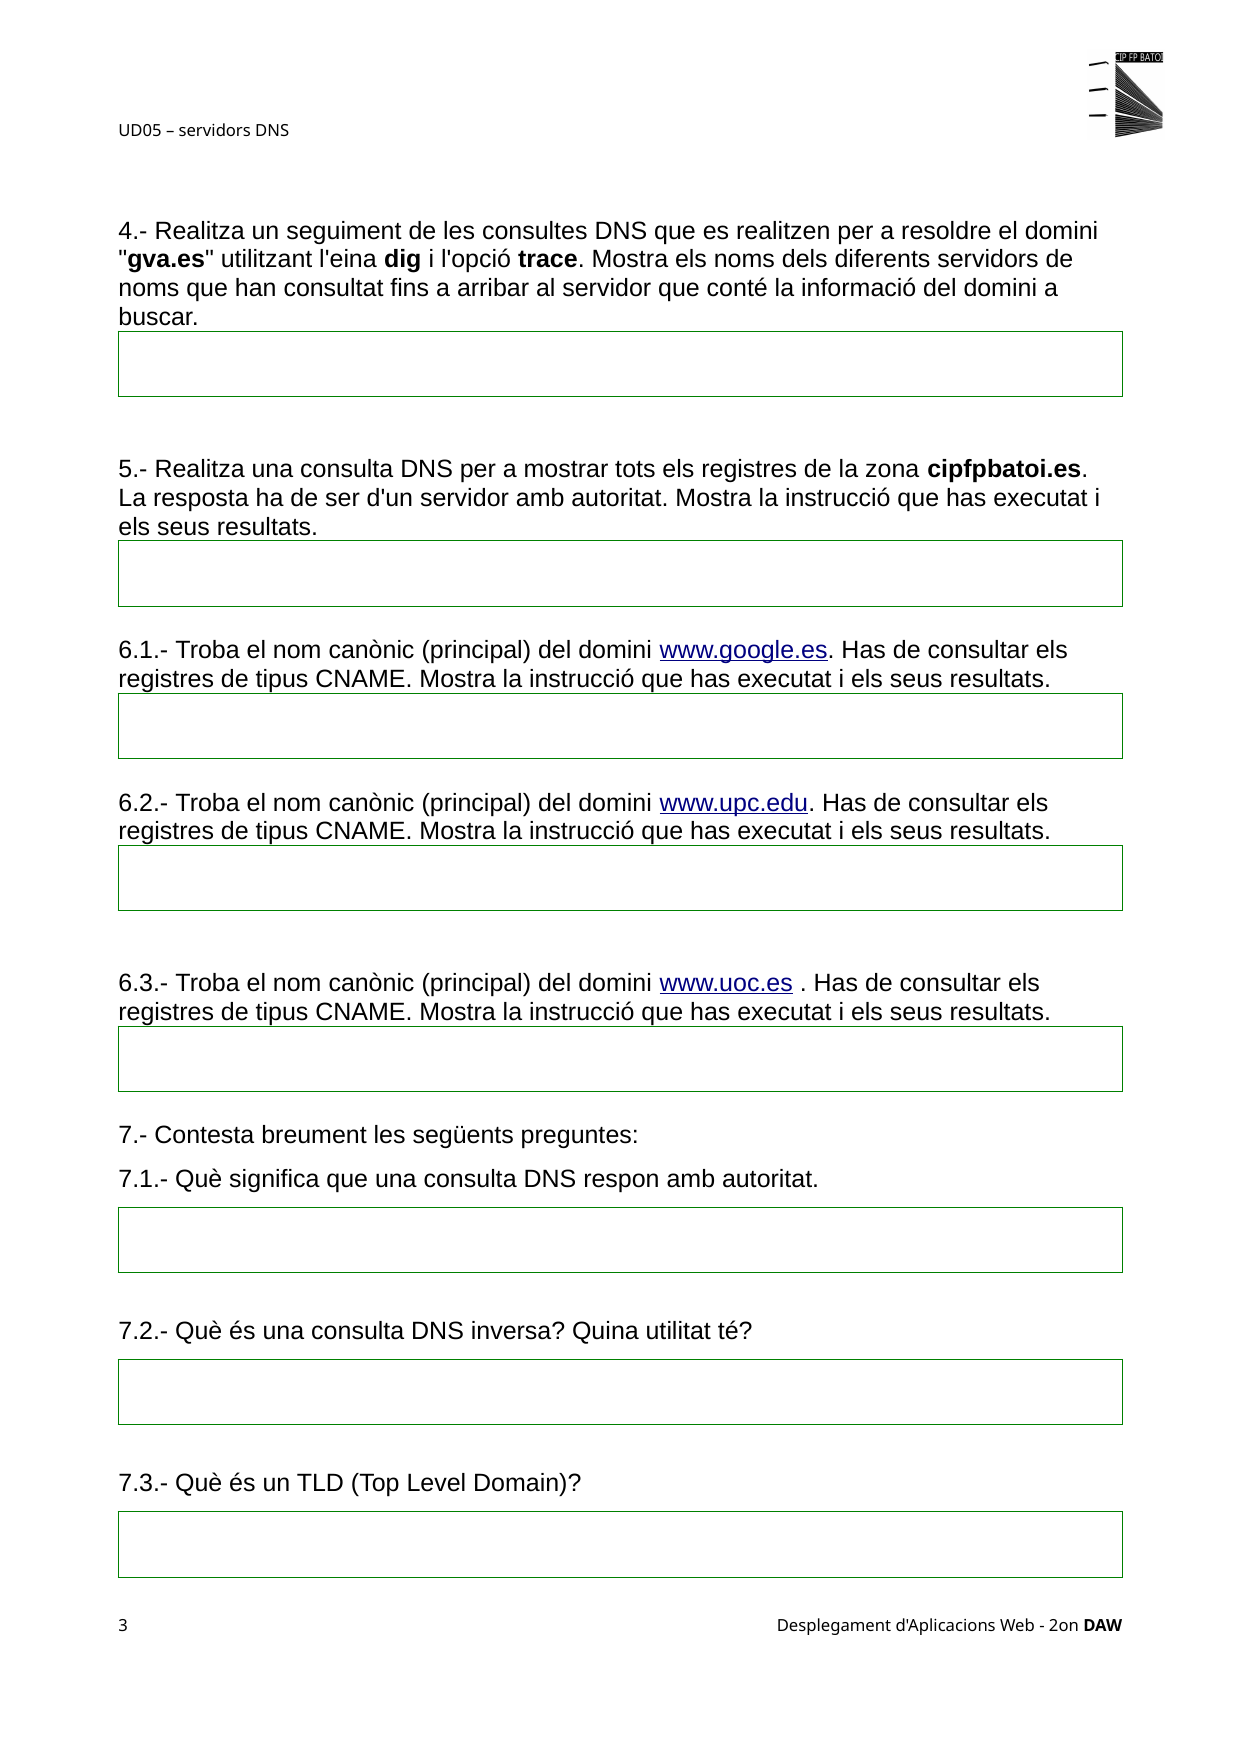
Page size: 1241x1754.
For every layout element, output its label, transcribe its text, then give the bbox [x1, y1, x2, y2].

table_header [119, 1027, 1122, 1091]
table_header [119, 1208, 1122, 1272]
text 6.3.- Troba el nom canònic (principal) del domini www.uoc.es . Has de consultar els registres de tipus CNAME. Mostra la instrucció que has executat i els seus resultats. [118, 968, 1122, 1026]
text 7.3.- Què és un TLD (Top Level Domain)? [118, 1468, 1122, 1497]
text 7.2.- Què és una consulta DNS inversa? Quina utilitat té? [118, 1316, 1122, 1344]
table_header [119, 846, 1122, 910]
text 7.1.- Què significa que una consulta DNS respon amb autoritat. [118, 1163, 1122, 1192]
text 7.- Contesta breument les següents preguntes: [118, 1120, 1122, 1149]
table_header [119, 332, 1122, 396]
table_header [119, 541, 1122, 606]
text 4.- Realitza un seguiment de les consultes DNS que es realitzen per a resoldre el domini "gva.es" utilitzant l'eina dig i l'opció trace. Mostra els noms dels diferents servidors de noms que han consultat fins a arribar al servidor que conté la informació del domini a buscar. [118, 216, 1122, 331]
text 6.2.- Troba el nom canònic (principal) del domini www.upc.edu. Has de consultar els registres de tipus CNAME. Mostra la instrucció que has executat i els seus resultats. [118, 787, 1122, 845]
table_header [119, 694, 1122, 758]
table_header [119, 1360, 1122, 1424]
table_header [119, 1512, 1122, 1577]
text 5.- Realitza una consulta DNS per a mostrar tots els registres de la zona cipfpbatoi.es. La resposta ha de ser d'un servidor amb autoritat. Mostra la instrucció que has executat i els seus resultats. [118, 454, 1122, 540]
text 6.1.- Troba el nom canònic (principal) del domini www.google.es. Has de consultar els registres de tipus CNAME. Mostra la instrucció que has executat i els seus resultats. [118, 635, 1122, 693]
picture [1087, 49, 1165, 140]
